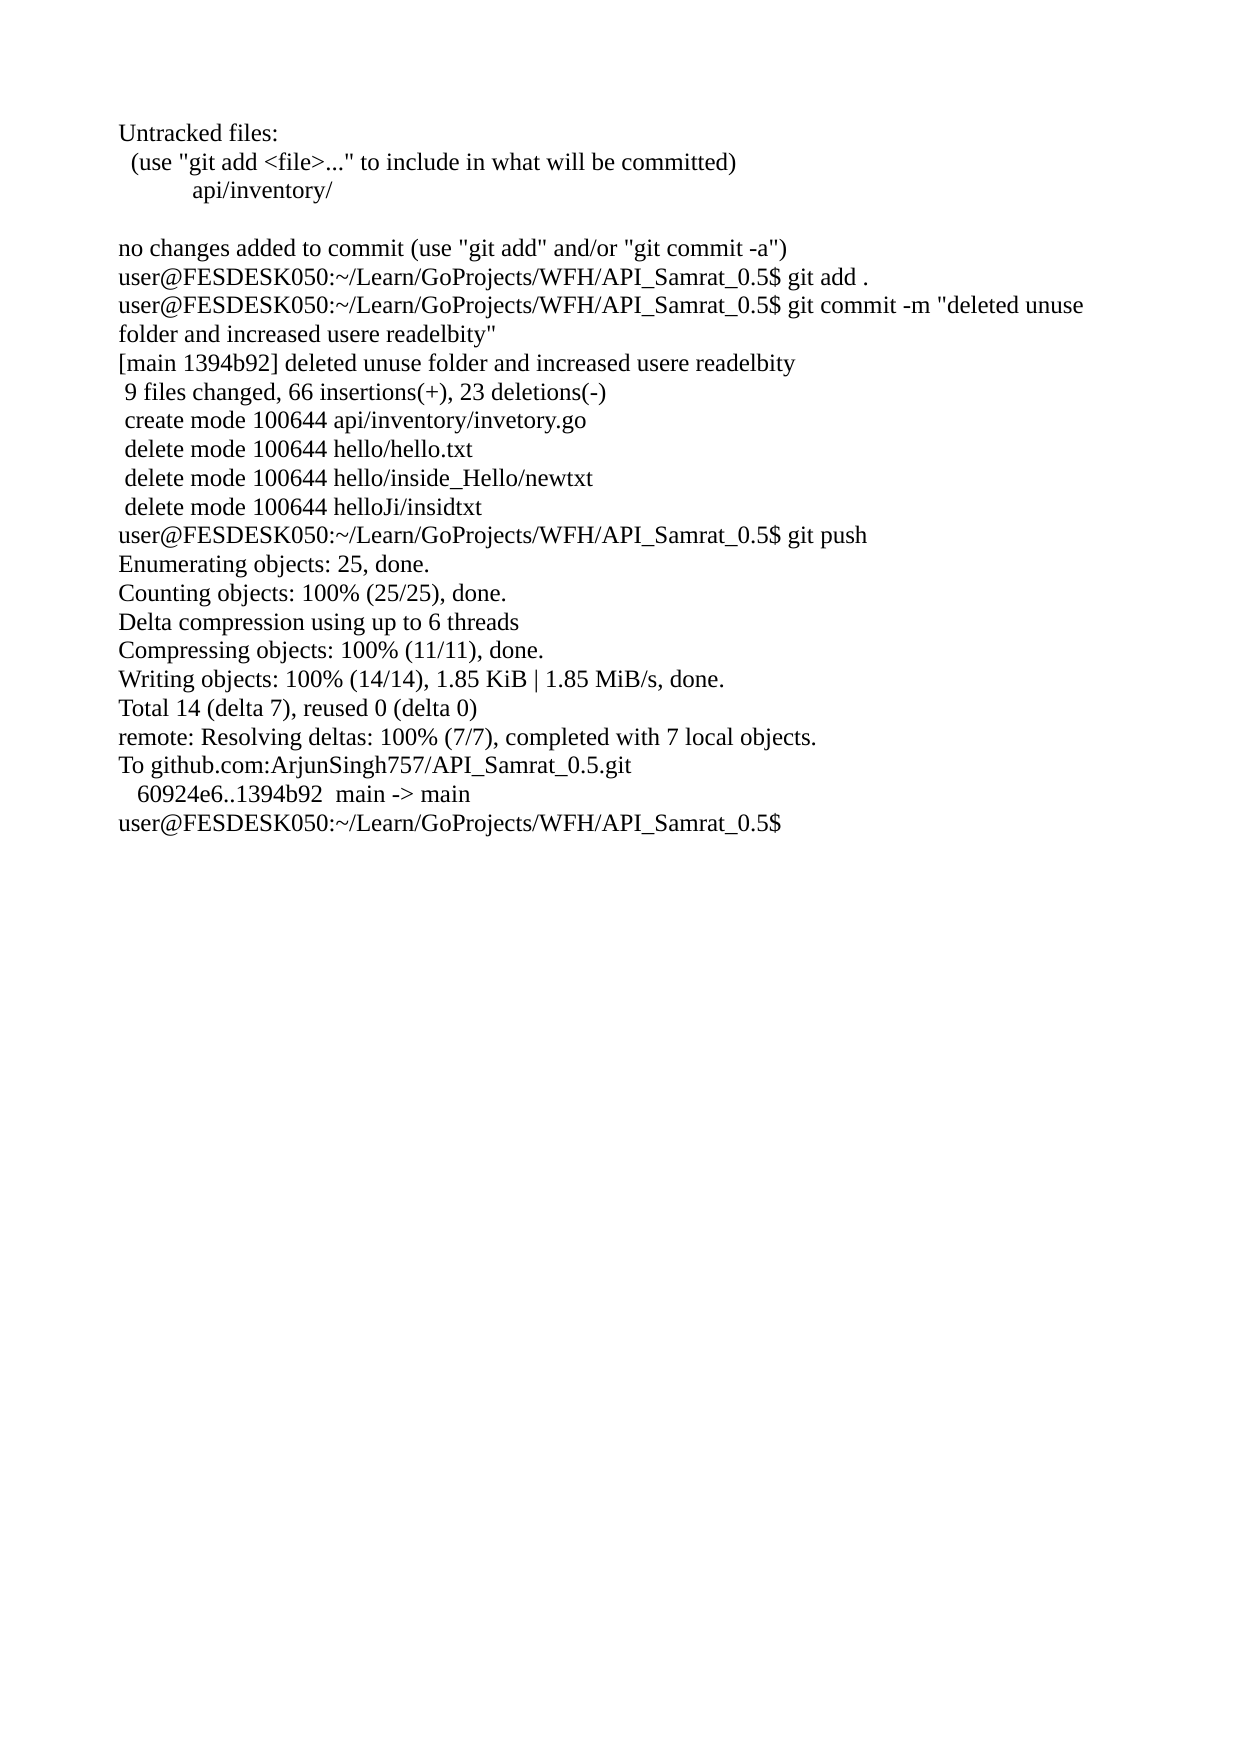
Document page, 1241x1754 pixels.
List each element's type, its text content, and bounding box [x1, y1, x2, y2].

text 9 files changed, 66 insertions(+), 23 deletions(-) [118, 377, 1122, 406]
text delete mode 100644 hello/hello.txt [118, 434, 1122, 463]
text Writing objects: 100% (14/14), 1.85 KiB | 1.85 MiB/s, done. [118, 664, 1122, 693]
text api/inventory/ [118, 176, 1122, 204]
text To github.com:ArjunSingh757/API_Samrat_0.5.git [118, 751, 1122, 779]
text Total 14 (delta 7), reused 0 (delta 0) [118, 693, 1122, 722]
text user@FESDESK050:~/Learn/GoProjects/WFH/API_Samrat_0.5$ git add . [118, 262, 1122, 291]
text Compressing objects: 100% (11/11), done. [118, 636, 1122, 664]
text user@FESDESK050:~/Learn/GoProjects/WFH/API_Samrat_0.5$ [118, 808, 1122, 837]
text Untracked files: [118, 118, 1122, 147]
text delete mode 100644 helloJi/insidtxt [118, 492, 1122, 521]
text [main 1394b92] deleted unuse folder and increased usere readelbity [118, 348, 1122, 377]
text Enumerating objects: 25, done. [118, 549, 1122, 578]
text Counting objects: 100% (25/25), done. [118, 578, 1122, 607]
text no changes added to commit (use "git add" and/or "git commit -a") [118, 233, 1122, 262]
text Delta compression using up to 6 threads [118, 607, 1122, 636]
text 60924e6..1394b92 main -> main [118, 779, 1122, 808]
text user@FESDESK050:~/Learn/GoProjects/WFH/API_Samrat_0.5$ git push [118, 521, 1122, 549]
text (use "git add <file>..." to include in what will be committed) [118, 147, 1122, 176]
text user@FESDESK050:~/Learn/GoProjects/WFH/API_Samrat_0.5$ git commit -m "deleted unuse folder and increased usere readelbity" [118, 291, 1122, 348]
text remote: Resolving deltas: 100% (7/7), completed with 7 local objects. [118, 722, 1122, 751]
text create mode 100644 api/inventory/invetory.go [118, 406, 1122, 434]
text delete mode 100644 hello/inside_Hello/newtxt [118, 463, 1122, 492]
